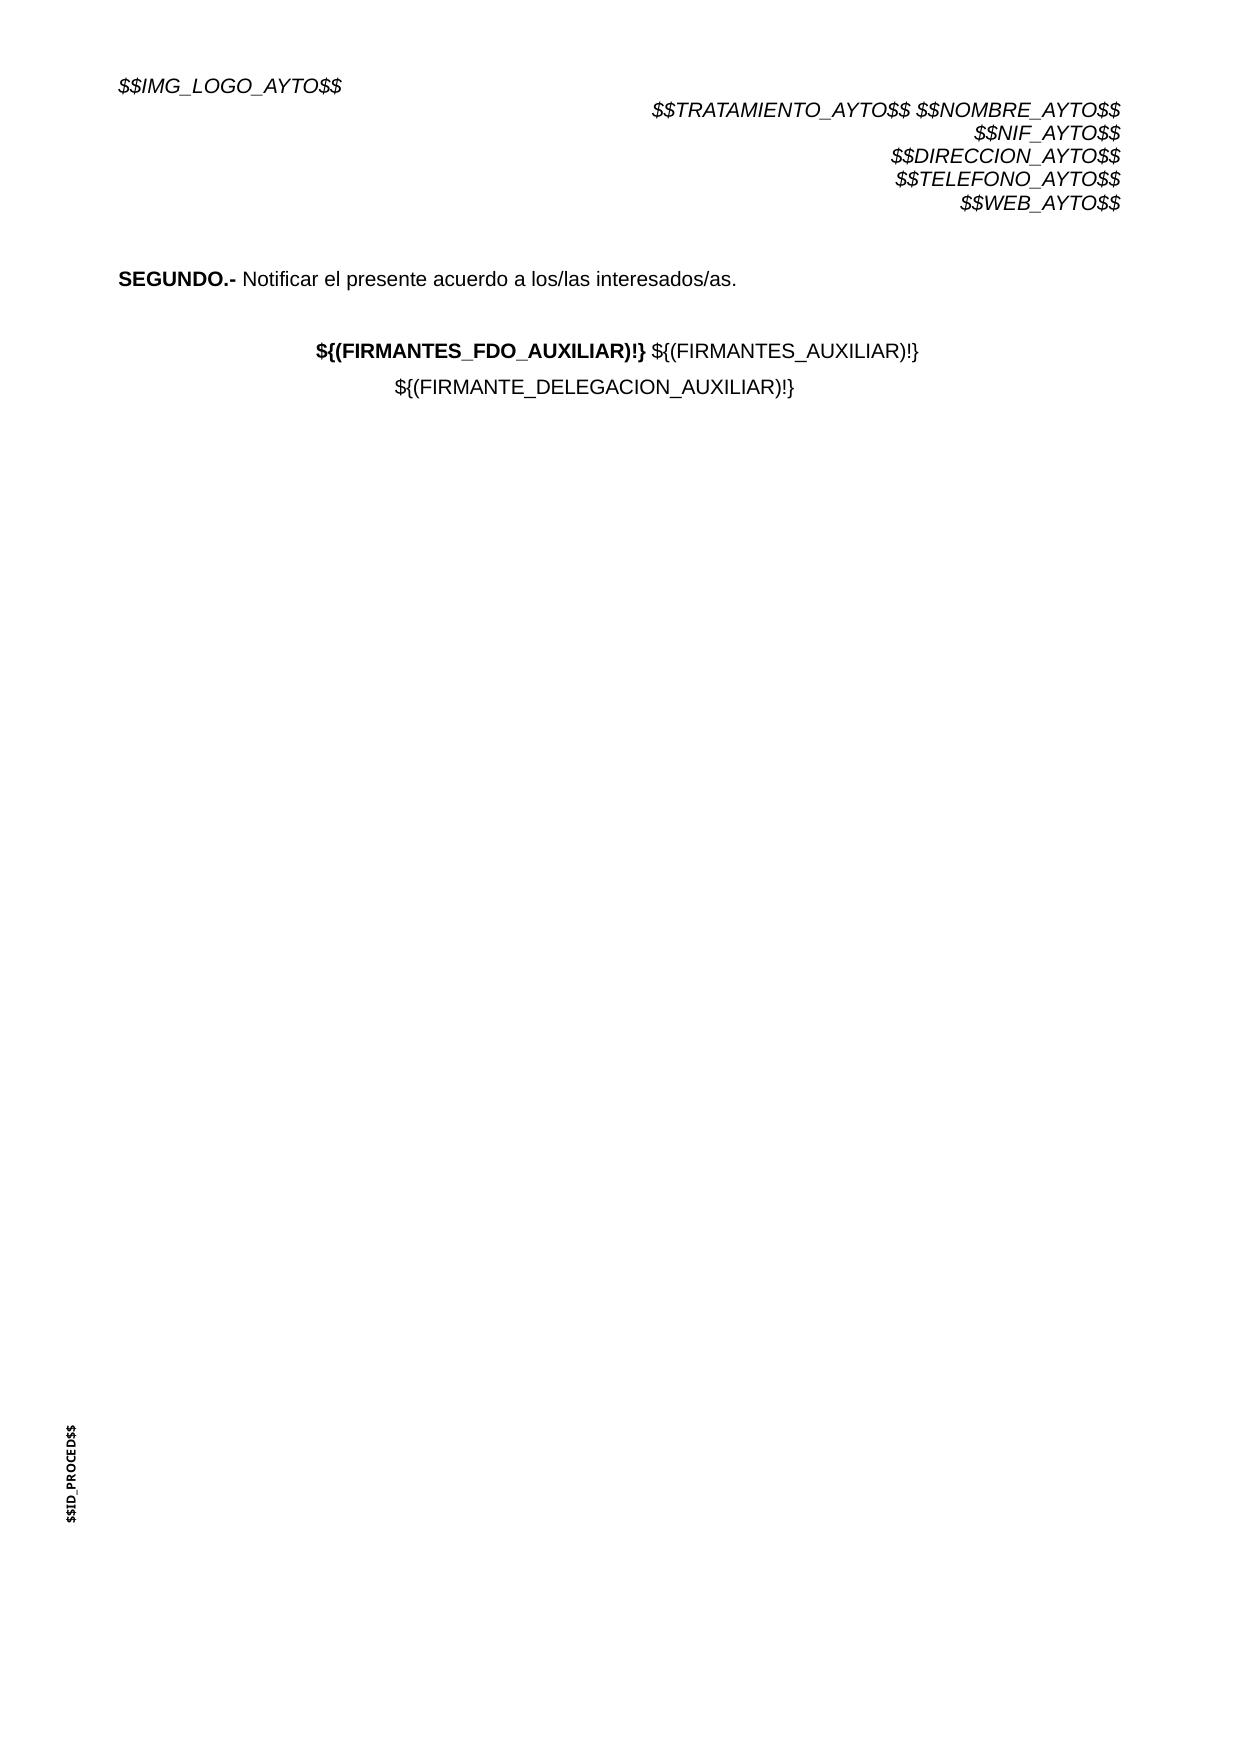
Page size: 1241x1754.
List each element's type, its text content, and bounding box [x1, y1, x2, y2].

text ${(FIRMANTE_DELEGACION_AUXILIAR)!} [118, 375, 1076, 398]
text [#if FIRMANTES!?length > 1] [#assign FIRMANTES_FDO_AUXILIAR="Fdo:"] [#assign FIRMANTES_AUXILIAR=FIRMANTES] [#else] [#assign FIRMANTES_FDO_AUXILIAR="Fdo:"] [#assign FIRMANTES_AUXILIAR="El/La Alcalde/sa"] [/#if] [#if FIRMANTE_DELEGACION!?length > 1] [#assign FIRMANTE_DELEGACION_AUXILIAR=FIRMANTE_DELEGACION] [/#if]${(FIRMANTES_FDO_AUXILIAR)!} ${(FIRMANTES_AUXILIAR)!} [118, 339, 1122, 363]
text SEGUNDO.- Notificar el presente acuerdo a los/las interesados/as. [118, 267, 1122, 290]
